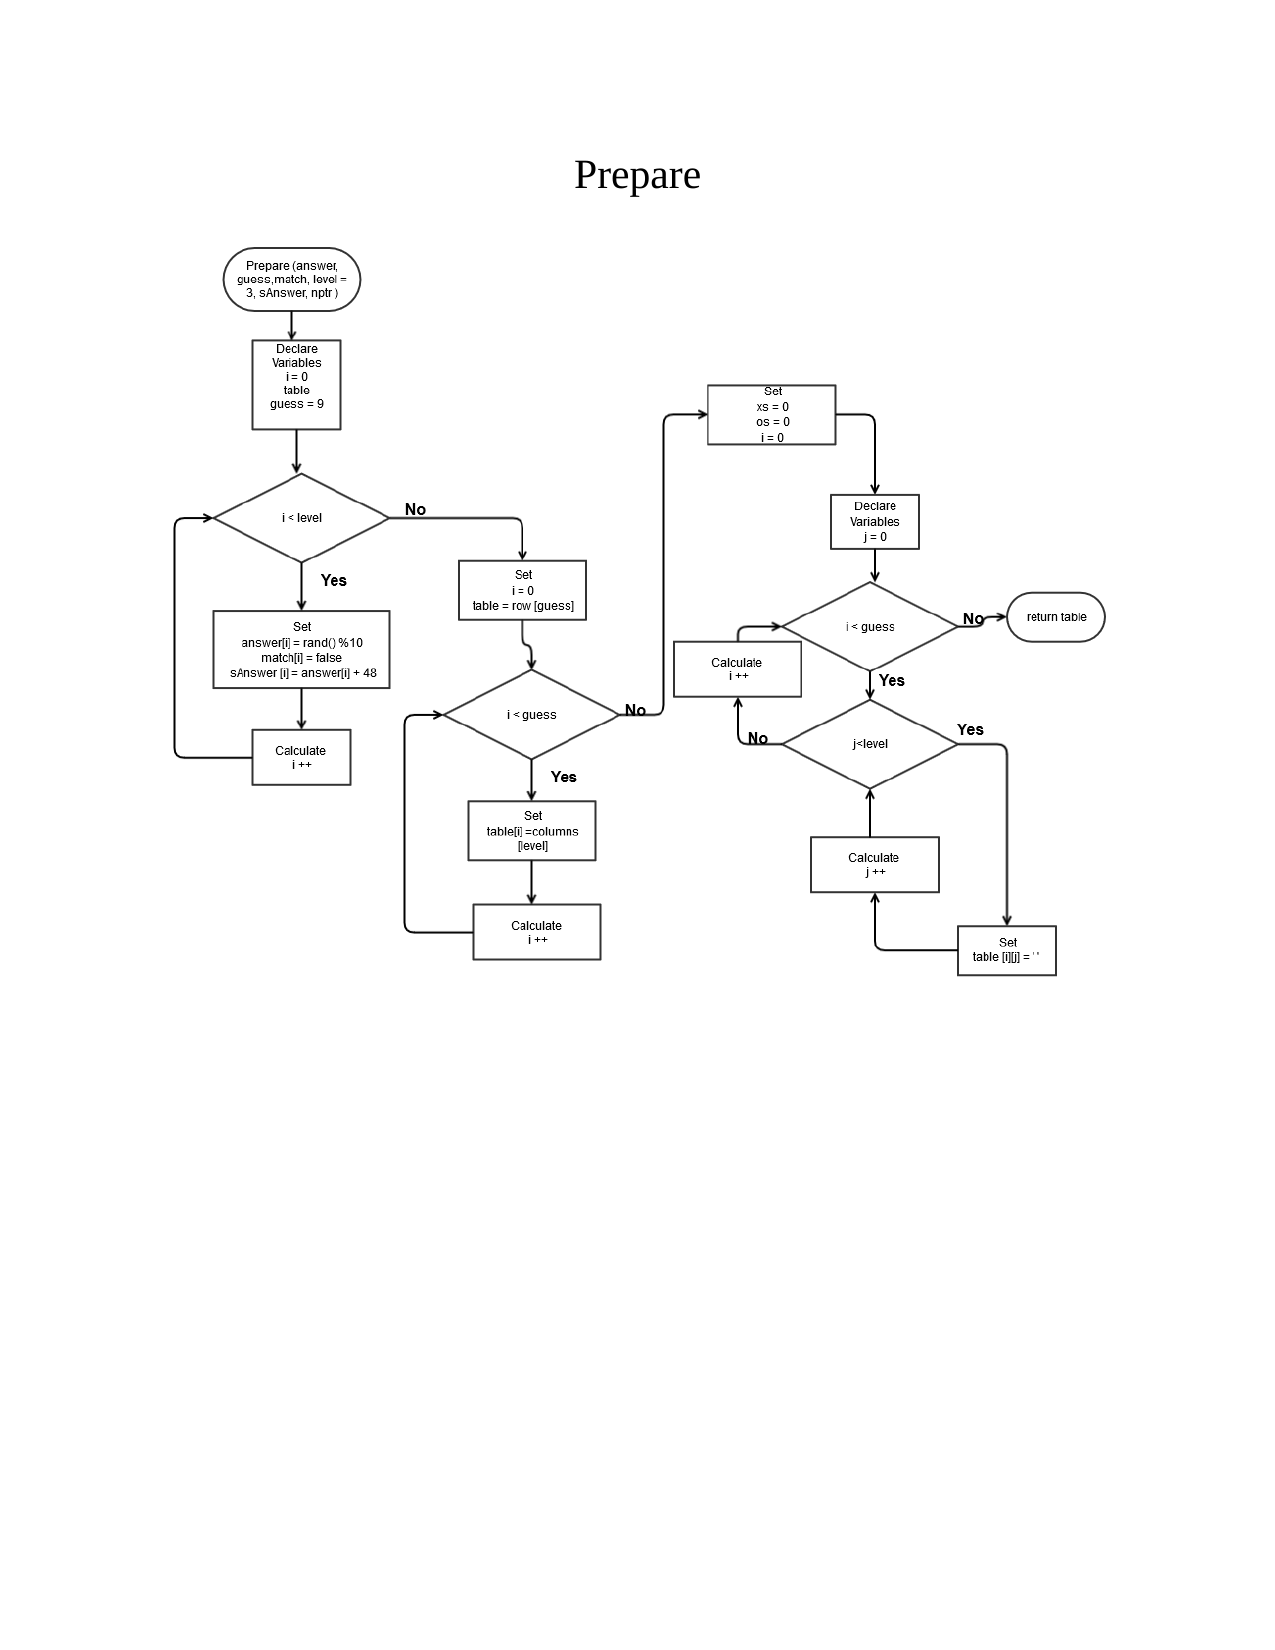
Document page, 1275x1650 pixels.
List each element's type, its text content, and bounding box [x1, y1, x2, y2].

text Prepare [150, 150, 1125, 198]
